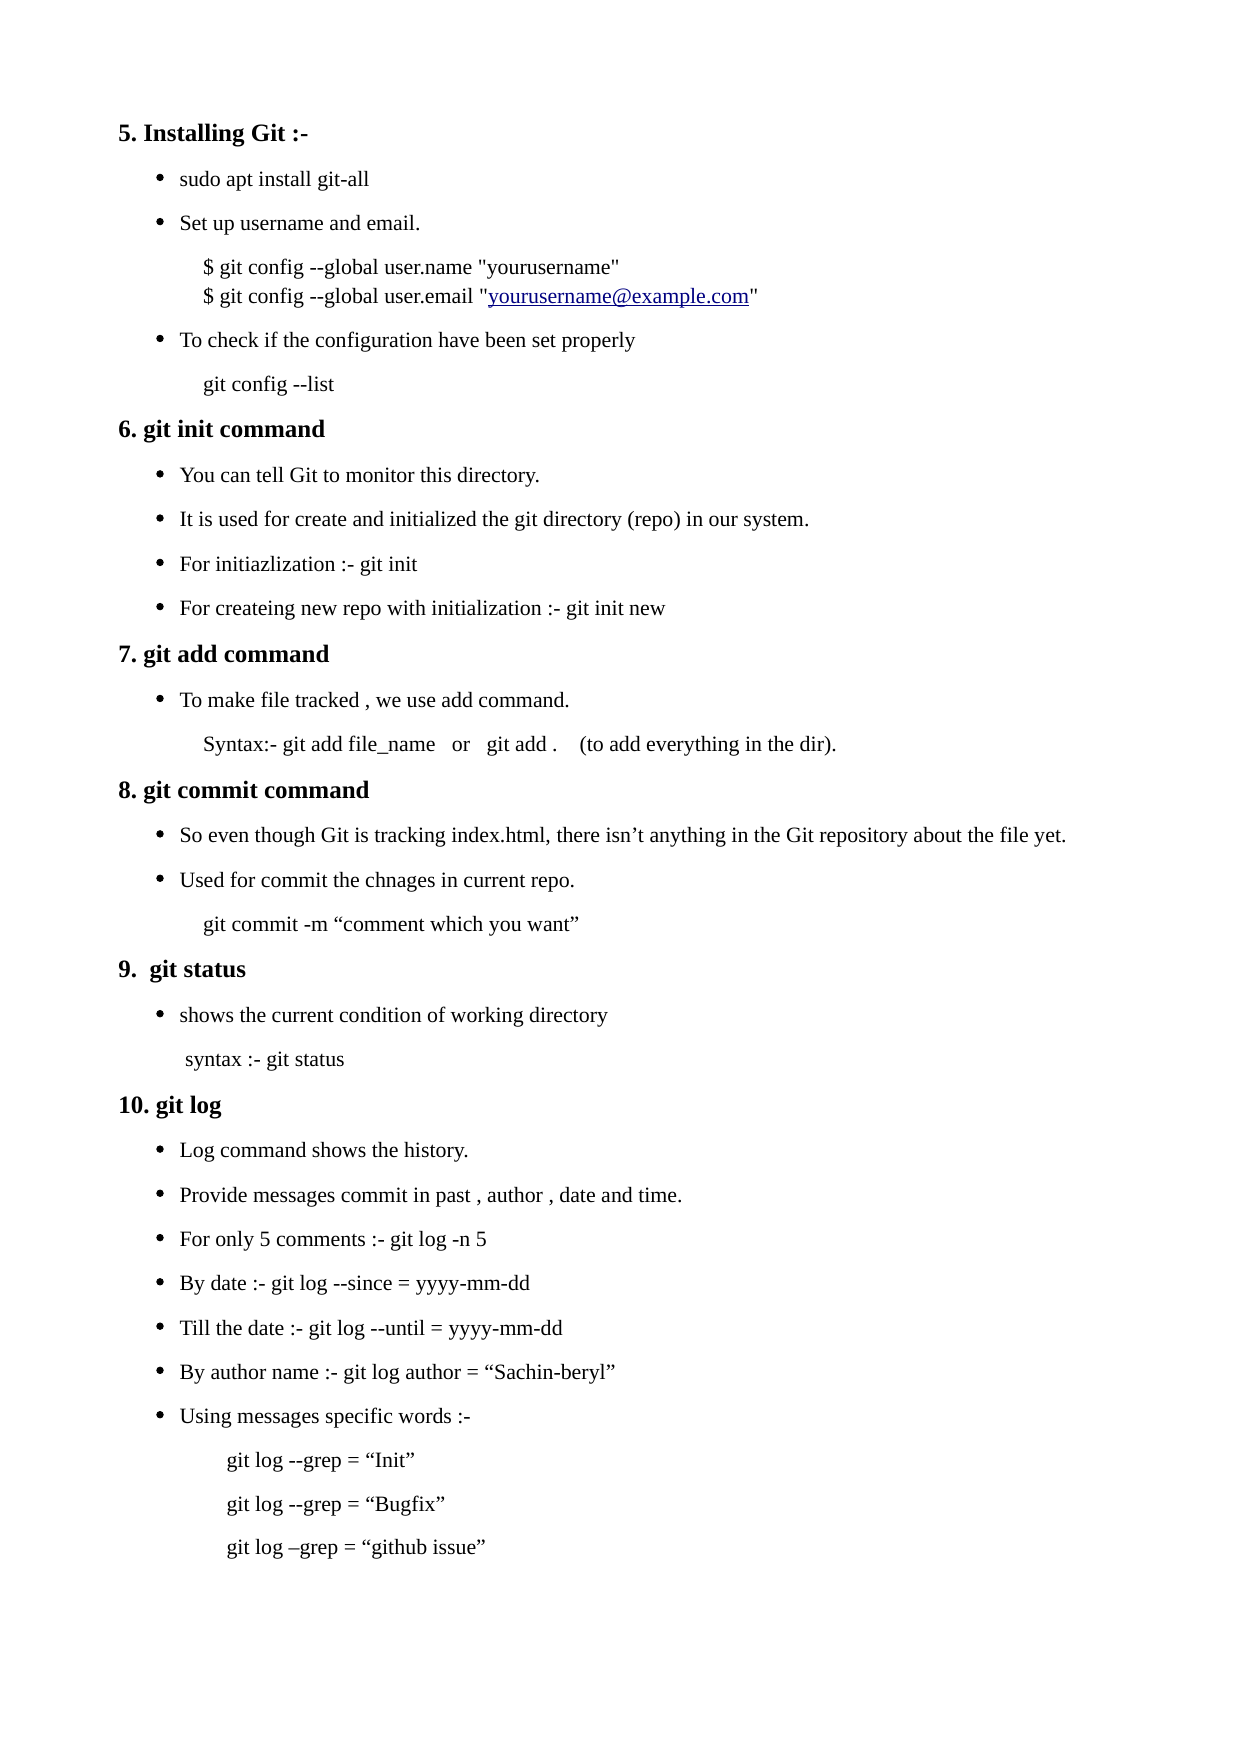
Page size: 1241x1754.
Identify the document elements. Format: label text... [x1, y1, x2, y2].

text 8. git commit command [118, 775, 1122, 803]
text 9. git status [118, 954, 1122, 983]
list By author name :- git log author = “Sachin-beryl” [156, 1359, 1122, 1384]
list Using messages specific words :- [156, 1403, 1122, 1429]
list So even though Git is tracking index.html, there isn’t anything in the Git repository about the file yet. [156, 822, 1122, 848]
list Till the date :- git log --until = yyyy-mm-dd [156, 1314, 1122, 1340]
list For initiazlization :- git init [156, 551, 1122, 577]
list To check if the configuration have been set properly [156, 327, 1122, 353]
text 7. git add command [118, 639, 1122, 668]
list You can tell Git to monitor this directory. [156, 462, 1122, 488]
list sudo apt install git-all [156, 166, 1122, 192]
list $ git config --global user.name "yourusername" $ git config --global user.email "yourusername@example.com" [179, 254, 1122, 308]
list Log command shows the history. [156, 1137, 1122, 1163]
list git log --grep = “Init” [203, 1447, 1122, 1472]
list git log --grep = “Bugfix” [203, 1491, 1122, 1516]
list git config --list [179, 371, 1122, 396]
list Syntax:- git add file_name or git add . (to add everything in the dir). [179, 731, 1122, 756]
text 10. git log [118, 1090, 1122, 1118]
list For only 5 comments :- git log -n 5 [156, 1226, 1122, 1252]
list For createing new repo with initialization :- git init new [156, 595, 1122, 621]
text 6. git init command [118, 414, 1122, 443]
list Provide messages commit in past , author , date and time. [156, 1182, 1122, 1207]
list syntax :- git status [156, 1046, 1122, 1071]
list It is used for create and initialized the git directory (repo) in our system. [156, 506, 1122, 532]
list shows the current condition of working directory [156, 1002, 1122, 1028]
list Set up username and email. [156, 210, 1122, 236]
text 5. Installing Git :- [118, 118, 1122, 147]
list git log –grep = “github issue” [203, 1534, 1122, 1559]
list By date :- git log --since = yyyy-mm-dd [156, 1270, 1122, 1296]
list git commit -m “comment which you want” [179, 911, 1122, 936]
list Used for commit the chnages in current repo. [156, 867, 1122, 892]
list To make file tracked , we use add command. [156, 687, 1122, 713]
